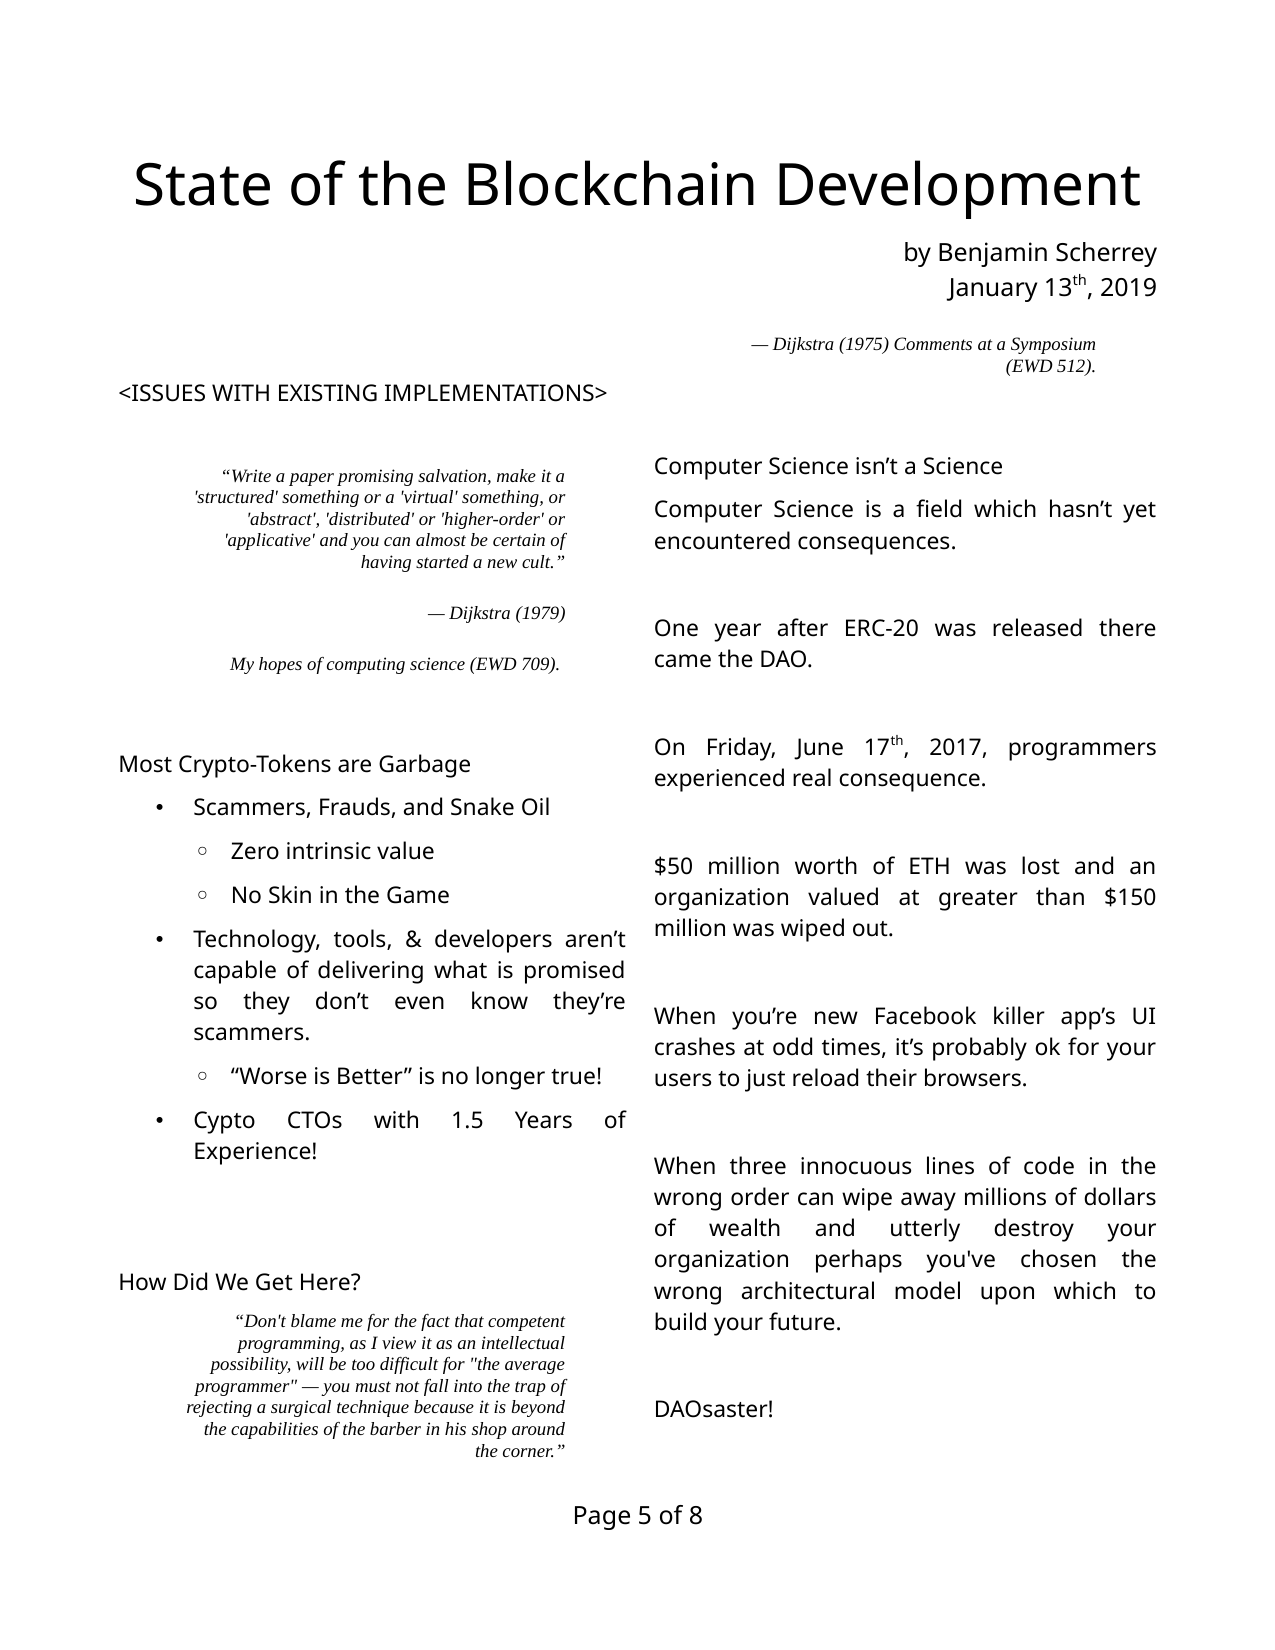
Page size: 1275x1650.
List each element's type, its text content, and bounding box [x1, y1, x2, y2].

list Scammers, Frauds, and Snake Oil [156, 791, 626, 823]
text My hopes of computing science (EWD 709). [177, 653, 567, 674]
text “Write a paper promising salvation, make it a 'structured' something or a 'virtual' something, or 'abstract', 'distributed' or 'higher-order' or 'applicative' and you can almost be certain of having started a new cult.” [177, 464, 567, 572]
list Zero intrinsic value [193, 835, 626, 866]
text On Friday, June 17th, 2017, programmers experienced real consequence. [654, 731, 1157, 793]
text One year after ERC-20 was released there came the DAO. [654, 612, 1157, 674]
list No Skin in the Game [193, 879, 626, 910]
list “Worse is Better” is no longer true! [193, 1060, 626, 1091]
list Cypto CTOs with 1.5 Years of Experience! [156, 1104, 626, 1166]
text <ISSUES WITH EXISTING IMPLEMENTATIONS> [118, 377, 626, 408]
text When three innocuous lines of code in the wrong order can wipe away millions of dollars of wealth and utterly destroy your organization perhaps you've chosen the wrong architectural model upon which to build your future. [654, 1149, 1157, 1337]
text DAOsaster! [654, 1393, 1157, 1456]
text When you’re new Facebook killer app’s UI crashes at odd times, it’s probably ok for your users to just reload their browsers. [654, 999, 1157, 1093]
text “Don't blame me for the fact that competent programming, as I view it as an intellectual possibility, will be too difficult for "the average programmer" — you must not fall into the trap of rejecting a surgical technique because it is beyond the capabilities of the barber in his shop around the corner.” [177, 1310, 567, 1461]
text Computer Science is a field which hasn’t yet encountered consequences. [654, 493, 1157, 556]
list Technology, tools, & developers aren’t capable of delivering what is promised so they don’t even know they’re scammers. [156, 923, 626, 1048]
text Computer Science isn’t a Science [654, 449, 1157, 481]
text $50 million worth of ETH was lost and an organization valued at greater than $150 million was wiped out. [654, 849, 1157, 943]
text — Dijkstra (1979) [177, 602, 567, 623]
text How Did We Get Here? [118, 1266, 626, 1298]
text — Dijkstra (1975) Comments at a Symposium (EWD 512). [713, 333, 1098, 376]
text Most Crypto-Tokens are Garbage [118, 748, 626, 779]
